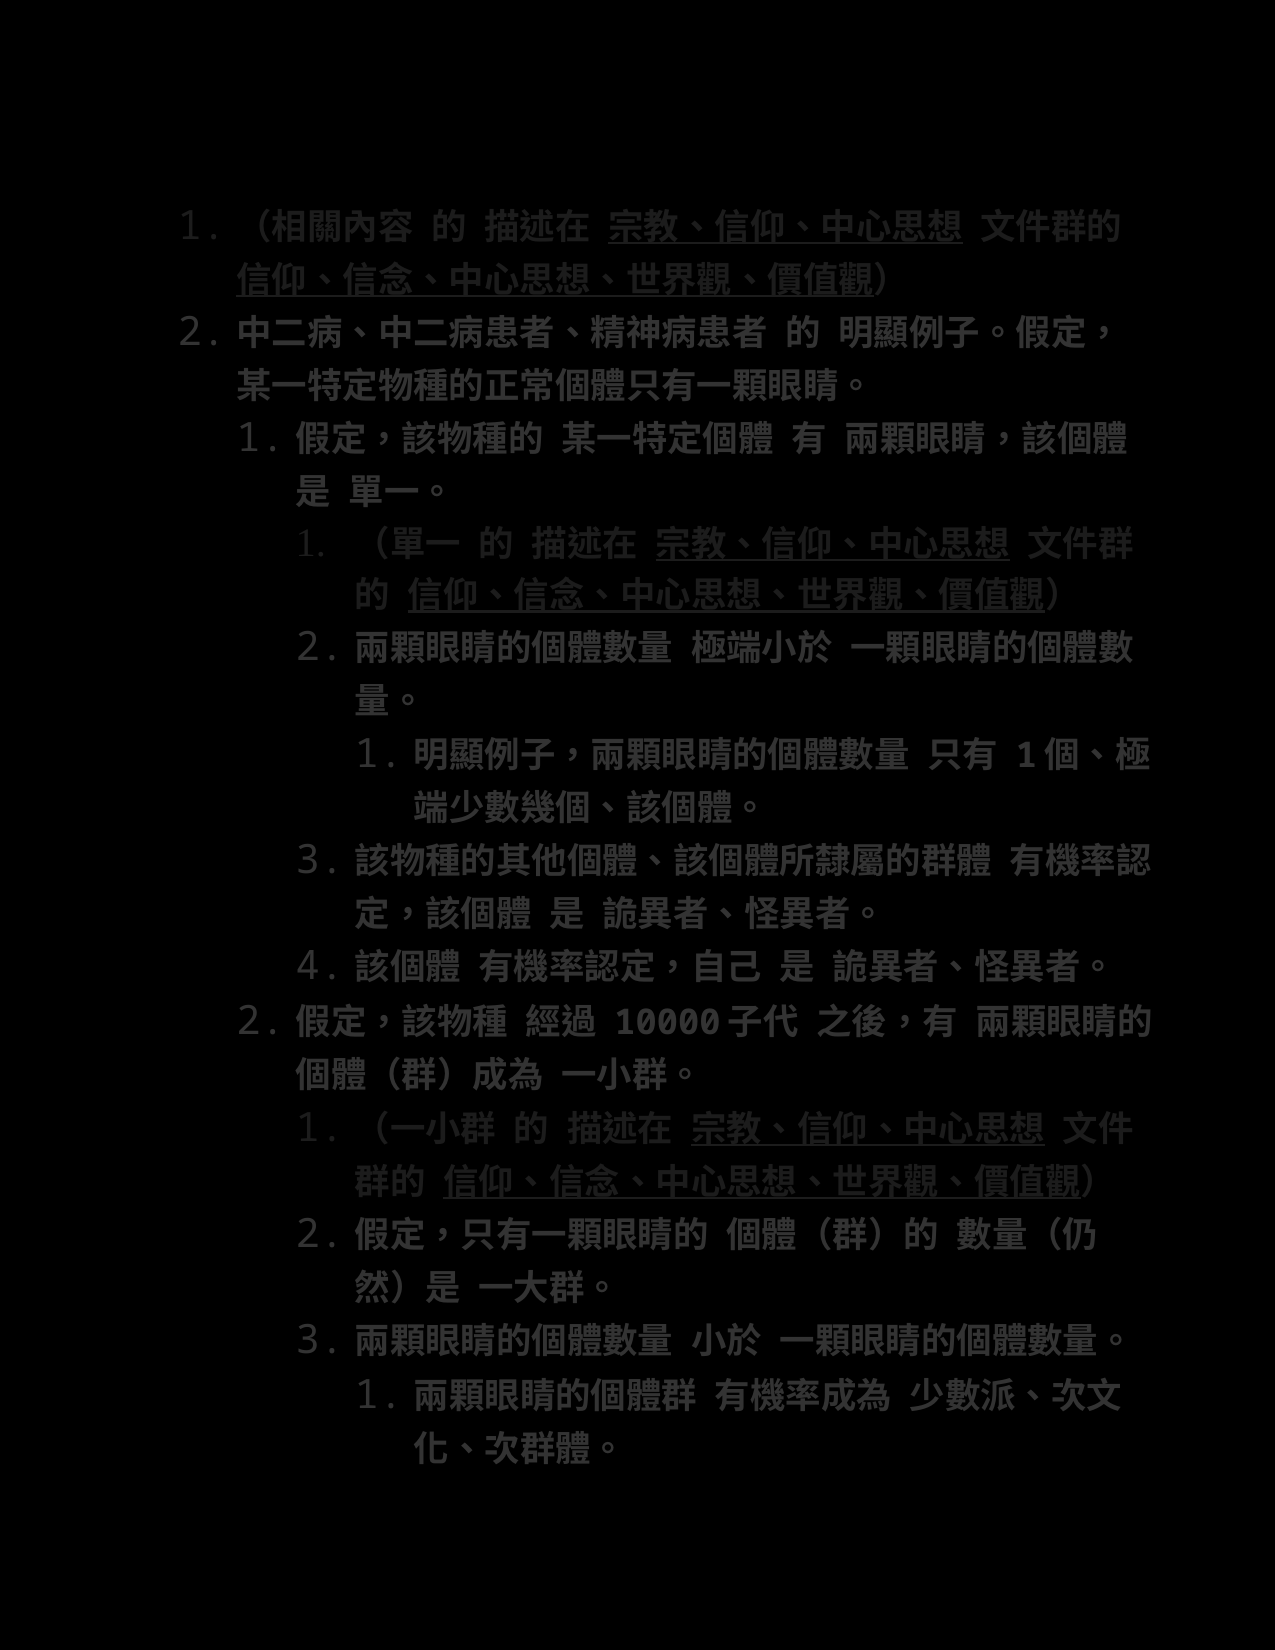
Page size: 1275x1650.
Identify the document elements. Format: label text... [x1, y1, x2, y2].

list 該物種的其他個體、該個體所隸屬的群體 有機率認定，該個體 是 詭異者、怪異者。 [295, 830, 1157, 936]
list 兩顆眼睛的個體數量 極端小於 一顆眼睛的個體數量。 [295, 617, 1157, 724]
list （單一 的 描述在 宗教、信仰、中心思想 文件群的 信仰、信念、中心思想、世界觀、價值觀） [295, 515, 1157, 617]
list 假定，該物種 經過 10000子代 之後，有 兩顆眼睛的 個體（群）成為 一小群。 [236, 992, 1157, 1098]
list 兩顆眼睛的個體數量 小於 一顆眼睛的個體數量。 [295, 1311, 1157, 1366]
list 中二病、中二病患者、精神病患者 的 明顯例子。假定，某一特定物種的正常個體只有一顆眼睛。 [177, 302, 1157, 408]
list 明顯例子，兩顆眼睛的個體數量 只有 1個、極端少數幾個、該個體。 [354, 724, 1157, 830]
list （相關內容 的 描述在 宗教、信仰、中心思想 文件群的 信仰、信念、中心思想、世界觀、價值觀） [177, 196, 1157, 302]
list 假定，只有一顆眼睛的 個體（群）的 數量（仍然）是 一大群。 [295, 1204, 1157, 1311]
list （一小群 的 描述在 宗教、信仰、中心思想 文件群的 信仰、信念、中心思想、世界觀、價值觀） [295, 1098, 1157, 1204]
list 該個體 有機率認定，自己 是 詭異者、怪異者。 [295, 936, 1157, 992]
list 假定，該物種的 某一特定個體 有 兩顆眼睛，該個體 是 單一。 [236, 408, 1157, 515]
list 兩顆眼睛的個體群 有機率成為 少數派、次文化、次群體。 [354, 1366, 1157, 1472]
